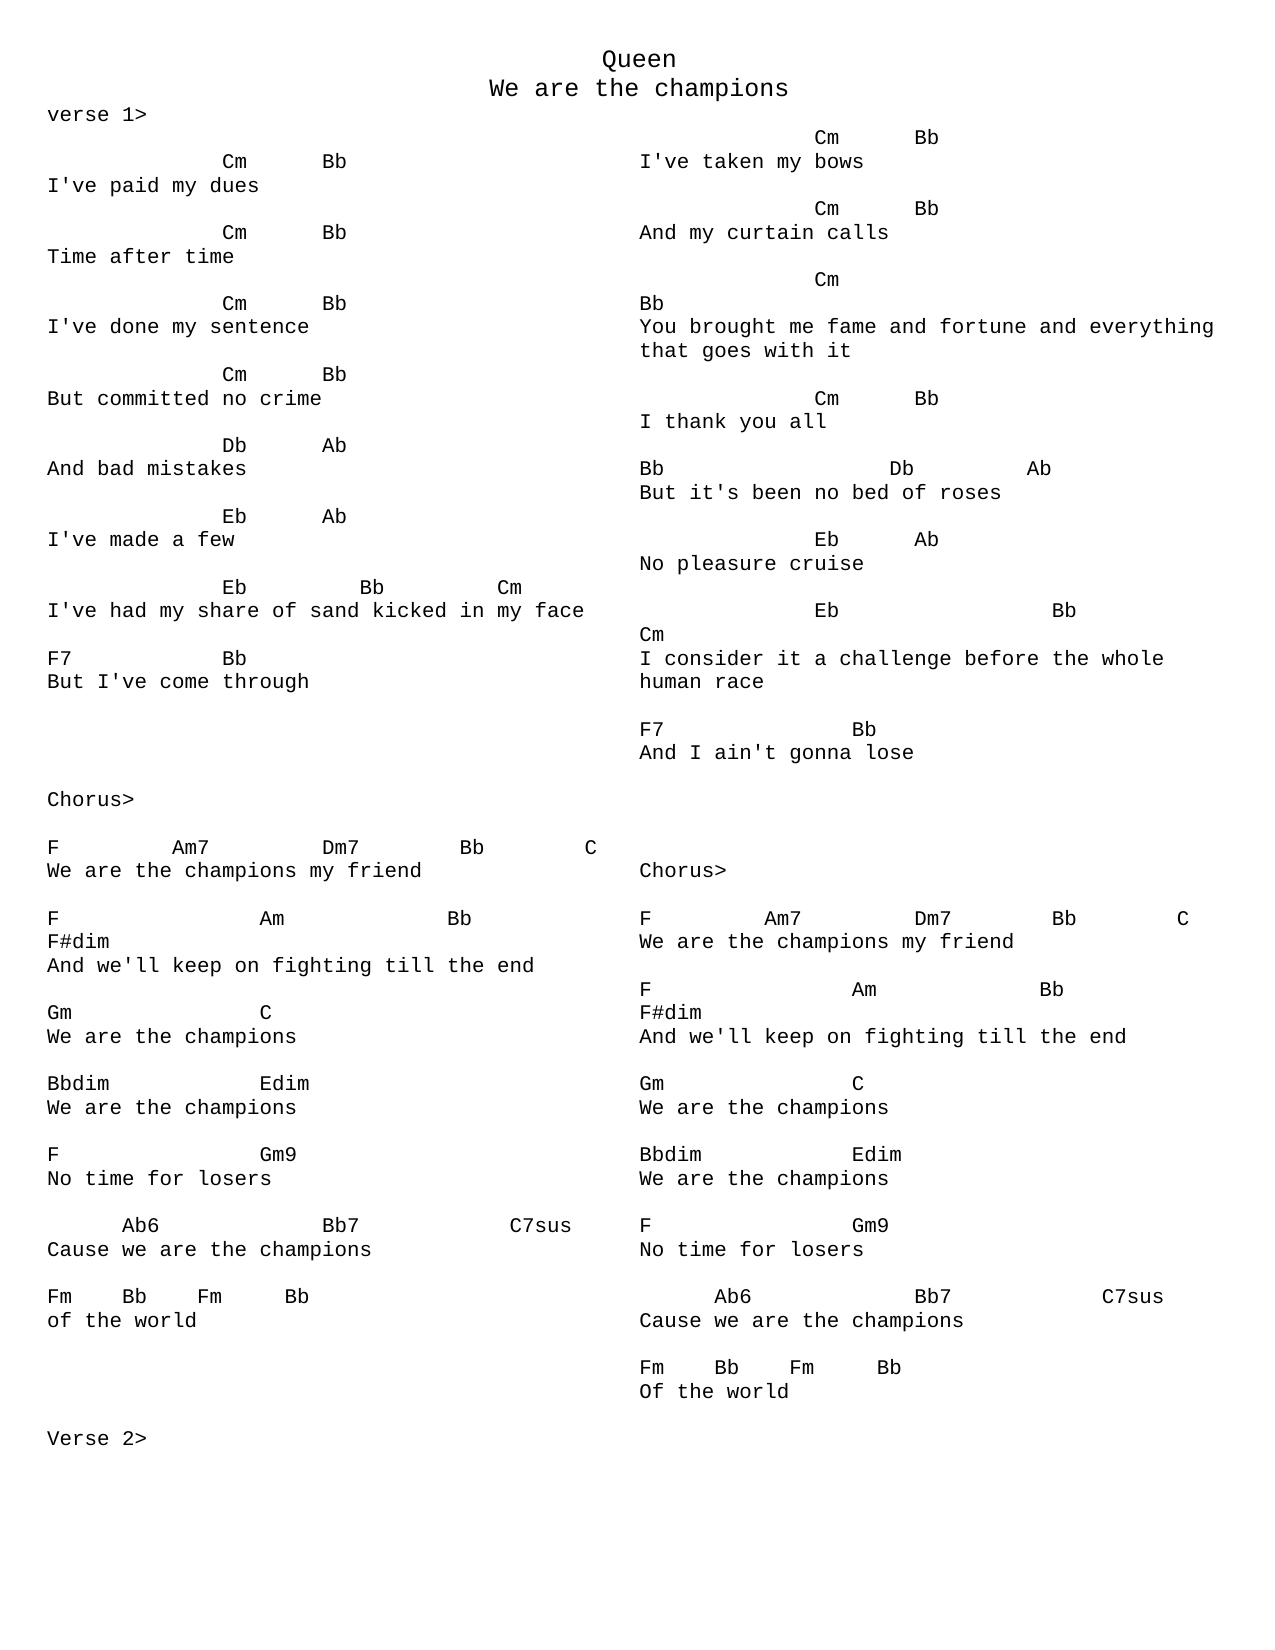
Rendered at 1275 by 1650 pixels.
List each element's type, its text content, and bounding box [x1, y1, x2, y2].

text Cm Bb [639, 269, 1231, 317]
text But committed no crime [47, 387, 639, 411]
text verse 1> [47, 104, 639, 127]
text We are the champions [47, 75, 1231, 104]
text F Am Bb F#dim [47, 908, 639, 955]
text Cm Bb [639, 387, 1231, 411]
text Time after time [47, 246, 639, 269]
text And we'll keep on fighting till the end [639, 1026, 1231, 1049]
text Gm C [47, 1002, 639, 1026]
text And I ain't gonna lose [639, 742, 1231, 766]
text We are the champions [47, 1026, 639, 1049]
text F Am Bb F#dim [639, 979, 1231, 1026]
text I've had my share of sand kicked in my face [47, 600, 639, 624]
text Cm Bb [639, 198, 1231, 222]
text of the world [47, 1310, 639, 1333]
text F Gm9 [47, 1144, 639, 1168]
text No time for losers [639, 1239, 1231, 1262]
text Fm Bb Fm Bb [47, 1286, 639, 1310]
text I've paid my dues [47, 175, 639, 198]
text But it's been no bed of roses [639, 482, 1231, 506]
text We are the champions my friend [639, 931, 1231, 955]
text Eb Bb Cm [639, 600, 1231, 648]
text Chorus> [47, 789, 639, 813]
text Bb Db Ab [639, 458, 1231, 482]
text Cause we are the champions [47, 1239, 639, 1262]
text Eb Ab [639, 529, 1231, 553]
text Ab6 Bb7 C7sus [47, 1215, 639, 1239]
text Cm Bb [47, 222, 639, 246]
text And we'll keep on fighting till the end [47, 955, 639, 979]
text F7 Bb [47, 648, 639, 671]
text Cm Bb [639, 127, 1231, 151]
text Cm Bb [47, 364, 639, 387]
text I've done my sentence [47, 317, 639, 340]
text Cause we are the champions [639, 1310, 1231, 1333]
text F7 Bb [639, 718, 1231, 742]
text Ab6 Bb7 C7sus [639, 1286, 1231, 1310]
text Chorus> [639, 860, 1231, 884]
text Bbdim Edim [47, 1073, 639, 1097]
text We are the champions [639, 1097, 1231, 1121]
text And bad mistakes [47, 458, 639, 482]
text F Am7 Dm7 Bb C [47, 837, 639, 860]
text And my curtain calls [639, 222, 1231, 246]
text But I've come through [47, 671, 639, 695]
text Queen [47, 47, 1231, 75]
text I've made a few [47, 529, 639, 553]
text No time for losers [47, 1168, 639, 1191]
text Cm Bb [47, 293, 639, 317]
text Verse 2> [47, 1428, 639, 1452]
text Fm Bb Fm Bb [639, 1357, 1231, 1381]
text Db Ab [47, 435, 639, 458]
text Gm C [639, 1073, 1231, 1097]
text I've taken my bows [639, 151, 1231, 175]
text F Am7 Dm7 Bb C [639, 908, 1231, 931]
text Of the world [639, 1381, 1231, 1404]
text Eb Bb Cm [47, 577, 639, 600]
text Bbdim Edim [639, 1144, 1231, 1168]
text I thank you all [639, 411, 1231, 435]
text No pleasure cruise [639, 553, 1231, 577]
text I consider it a challenge before the whole human race [639, 648, 1231, 695]
text Cm Bb [47, 151, 639, 175]
text Eb Ab [47, 506, 639, 529]
text We are the champions my friend [47, 860, 639, 884]
text You brought me fame and fortune and everything that goes with it [639, 317, 1231, 364]
text We are the champions [47, 1097, 639, 1121]
text We are the champions [639, 1168, 1231, 1191]
text F Gm9 [639, 1215, 1231, 1239]
